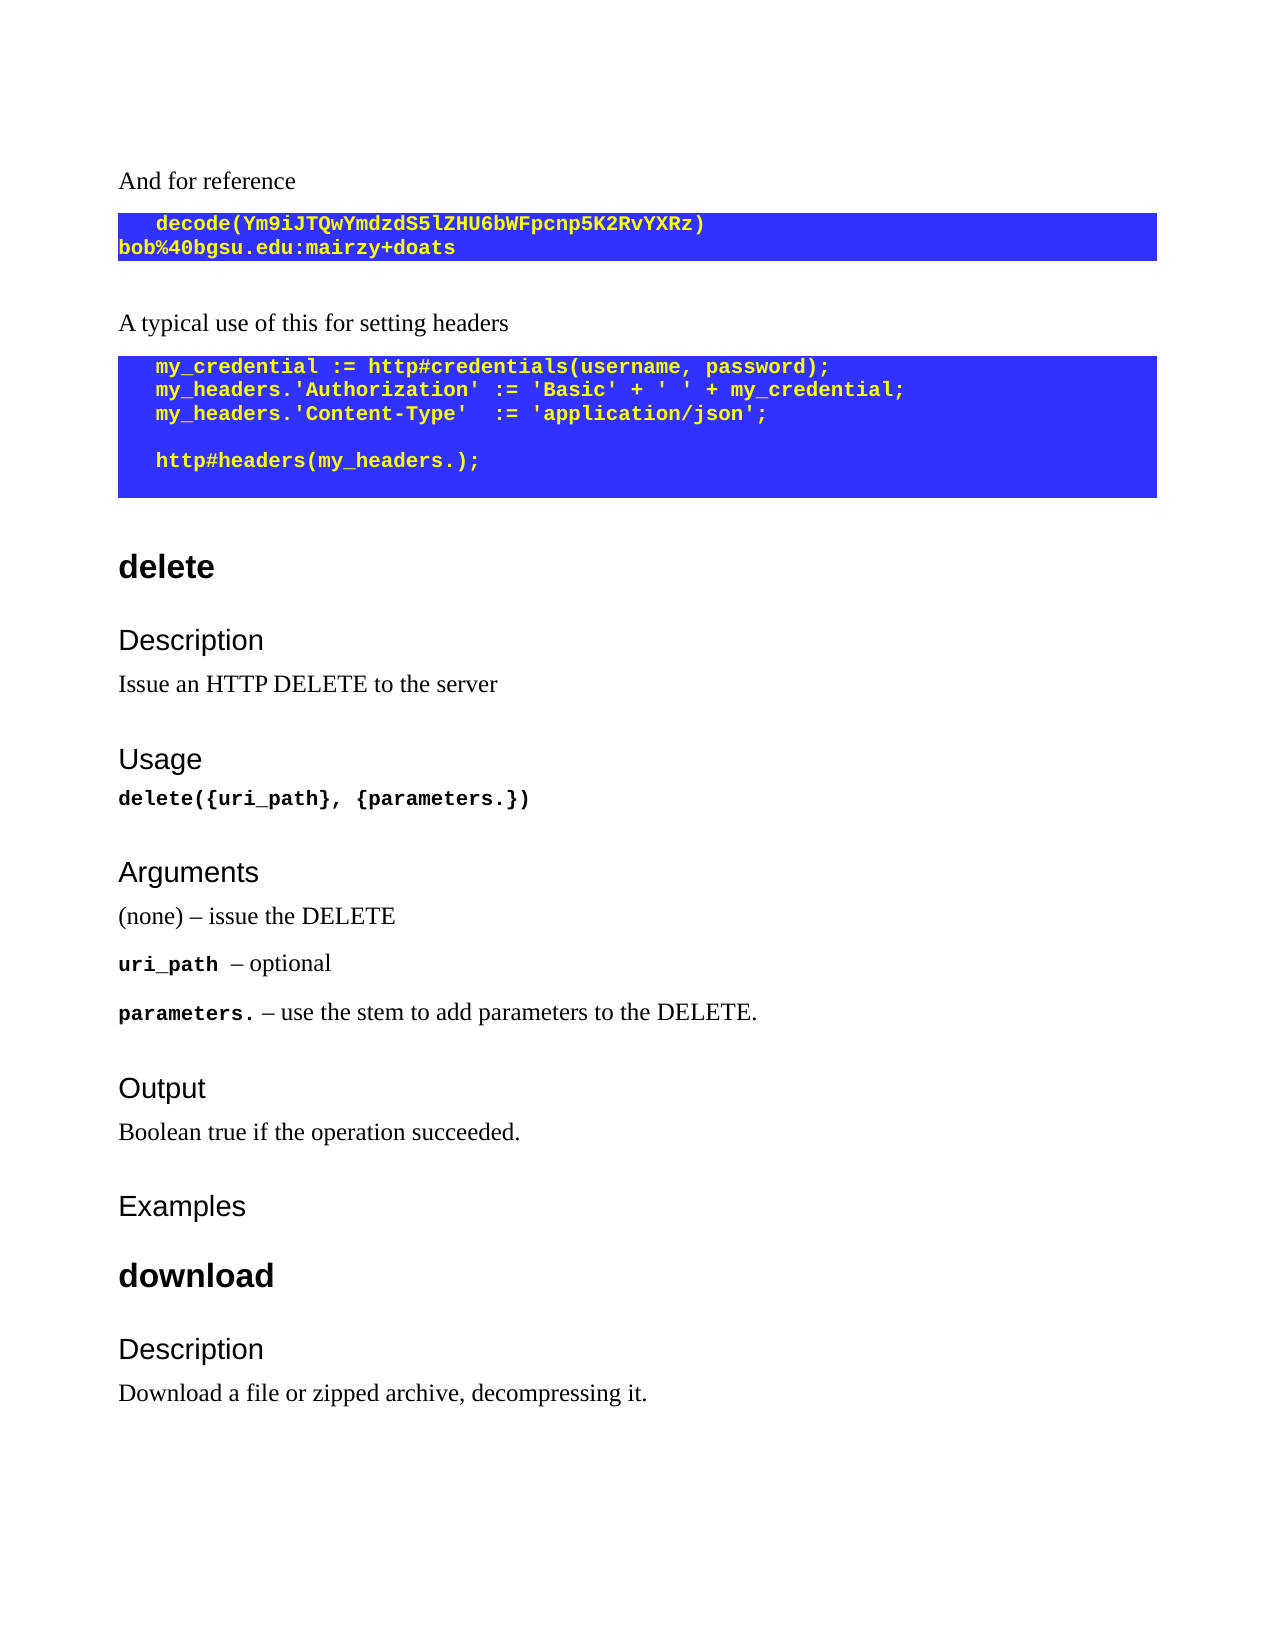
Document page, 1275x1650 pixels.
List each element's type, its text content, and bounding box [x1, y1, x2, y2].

text decode(Ym9iJTQwYmdzdS5lZHU6bWFpcnp5K2RvYXRz) [118, 213, 1157, 237]
text bob%40bgsu.edu:mairzy+doats [118, 237, 1157, 261]
text (none) – issue the DELETE [118, 901, 1157, 930]
text Download a file or zipped archive, decompressing it. [118, 1378, 1157, 1407]
text And for reference [118, 166, 1157, 194]
text delete({uri_path}, {parameters.}) [118, 788, 1157, 812]
text A typical use of this for setting headers [118, 308, 1157, 337]
text Issue an HTTP DELETE to the server [118, 669, 1157, 698]
subtitle Usage [118, 742, 1157, 776]
subtitle Description [118, 1332, 1157, 1366]
text Boolean true if the operation succeeded. [118, 1117, 1157, 1145]
text uri_path – optional [118, 948, 1157, 978]
subtitle Description [118, 623, 1157, 657]
subtitle Examples [118, 1189, 1157, 1223]
subtitle Arguments [118, 855, 1157, 888]
subtitle Output [118, 1071, 1157, 1104]
subtitle delete [118, 547, 1157, 586]
text parameters. – use the stem to add parameters to the DELETE. [118, 997, 1157, 1027]
text my_credential := http#credentials(username, password); my_headers.'Authorization' := 'Basic' + ' ' + my_credential; my_headers.'Content-Type' := 'application/json'; http#headers(my_headers.); [118, 356, 1157, 498]
subtitle download [118, 1256, 1157, 1295]
